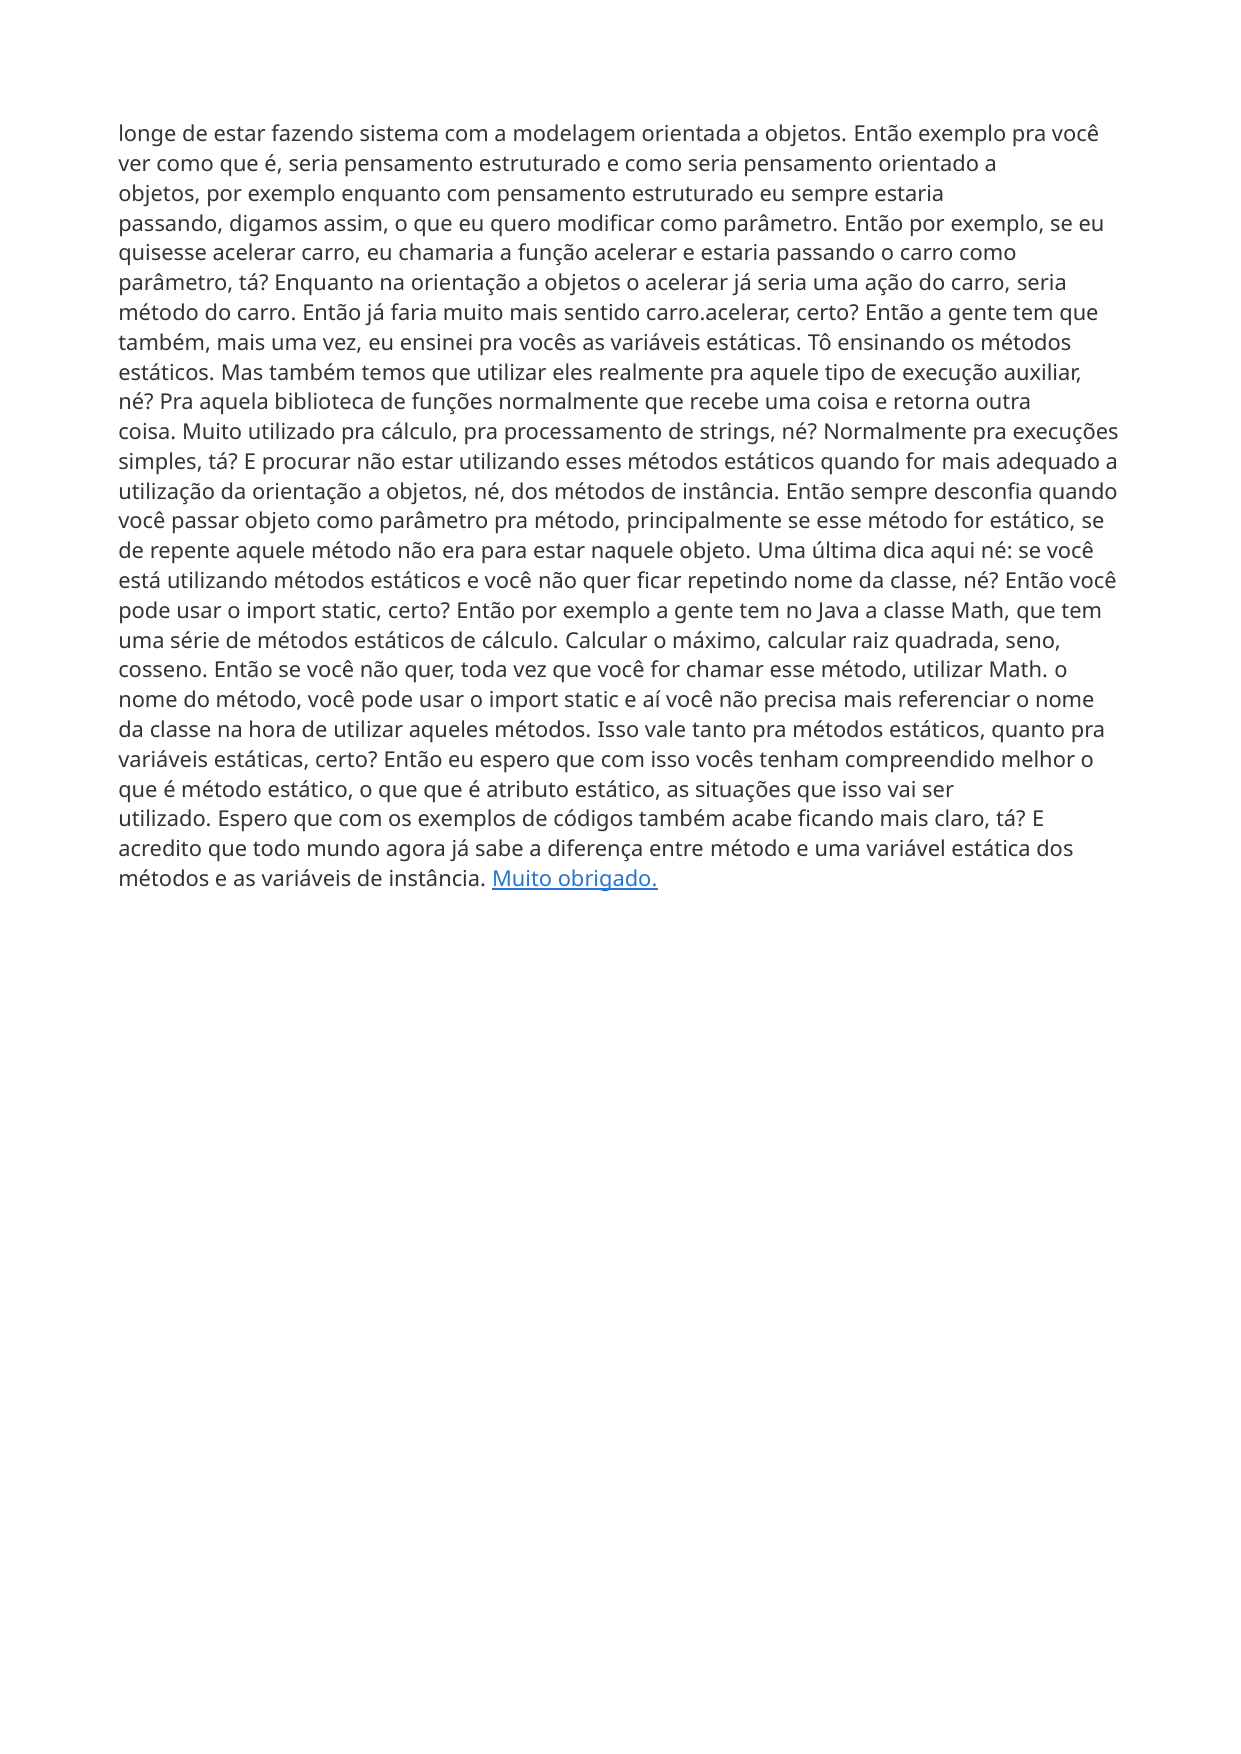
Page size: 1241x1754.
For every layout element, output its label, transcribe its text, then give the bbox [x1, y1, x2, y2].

text longe de estar fazendo sistema com a modelagem orientada a objetos. Então exemplo pra você ver como que é, seria pensamento estruturado e como seria pensamento orientado a objetos, por exemplo enquanto com pensamento estruturado eu sempre estaria passando, digamos assim, o que eu quero modificar como parâmetro. Então por exemplo, se eu quisesse acelerar carro, eu chamaria a função acelerar e estaria passando o carro como parâmetro, tá? Enquanto na orientação a objetos o acelerar já seria uma ação do carro, seria método do carro. Então já faria muito mais sentido carro.acelerar, certo? Então a gente tem que também, mais uma vez, eu ensinei pra vocês as variáveis estáticas. Tô ensinando os métodos estáticos. Mas também temos que utilizar eles realmente pra aquele tipo de execução auxiliar, né? Pra aquela biblioteca de funções normalmente que recebe uma coisa e retorna outra coisa. Muito utilizado pra cálculo, pra processamento de strings, né? Normalmente pra execuções simples, tá? E procurar não estar utilizando esses métodos estáticos quando for mais adequado a utilização da orientação a objetos, né, dos métodos de instância. Então sempre desconfia quando você passar objeto como parâmetro pra método, principalmente se esse método for estático, se de repente aquele método não era para estar naquele objeto. Uma última dica aqui né: se você está utilizando métodos estáticos e você não quer ficar repetindo nome da classe, né? Então você pode usar o import static, certo? Então por exemplo a gente tem no Java a classe Math, que tem uma série de métodos estáticos de cálculo. Calcular o máximo, calcular raiz quadrada, seno, cosseno. Então se você não quer, toda vez que você for chamar esse método, utilizar Math. o nome do método, você pode usar o import static e aí você não precisa mais referenciar o nome da classe na hora de utilizar aqueles métodos. Isso vale tanto pra métodos estáticos, quanto pra variáveis estáticas, certo? Então eu espero que com isso vocês tenham compreendido melhor o que é método estático, o que que é atributo estático, as situações que isso vai ser utilizado. Espero que com os exemplos de códigos também acabe ficando mais claro, tá? E acredito que todo mundo agora já sabe a diferença entre método e uma variável estática dos métodos e as variáveis de instância. Muito obrigado. [118, 118, 1122, 893]
